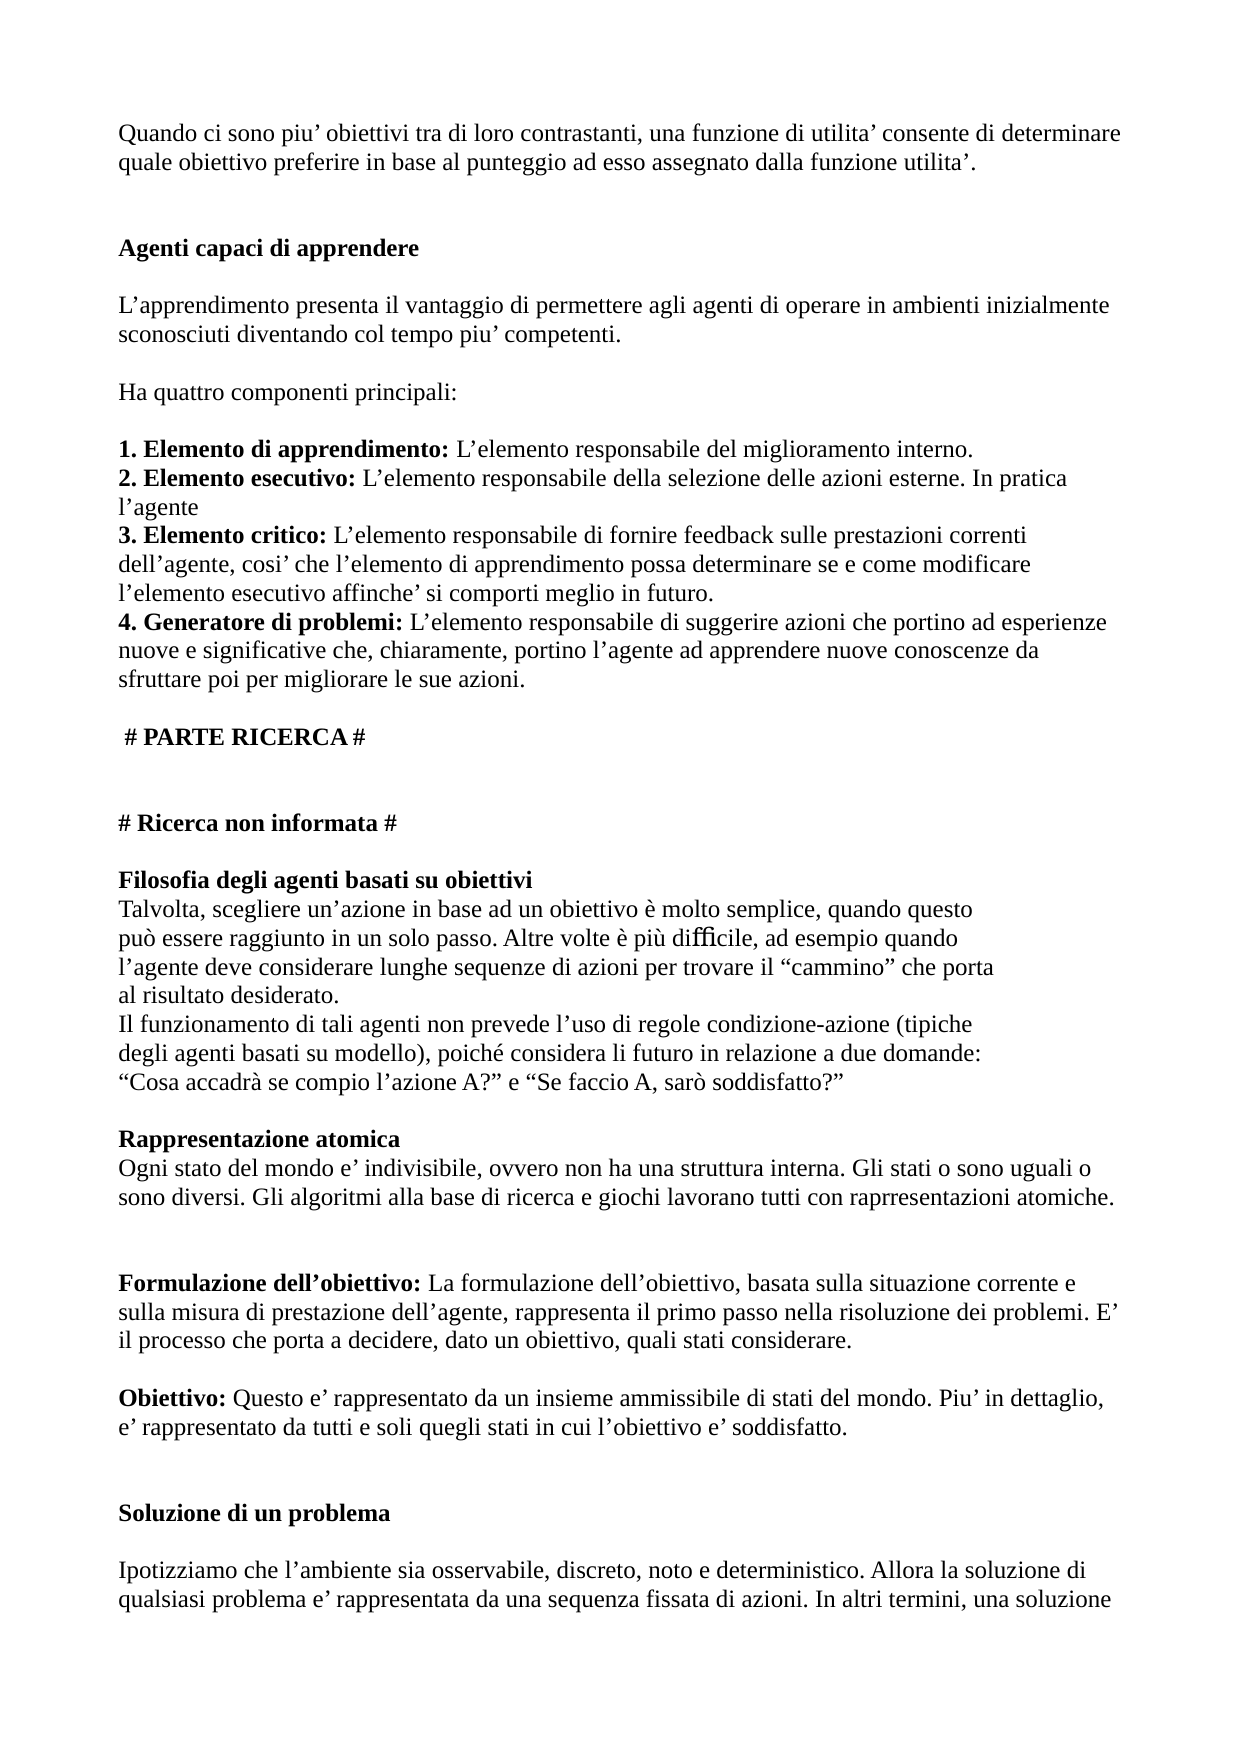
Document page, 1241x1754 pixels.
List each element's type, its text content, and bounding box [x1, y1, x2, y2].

text Agenti capaci di apprendere [118, 233, 1122, 262]
text Rappresentazione atomica [118, 1124, 1122, 1153]
text # Ricerca non informata # [118, 808, 1122, 837]
text Ipotizziamo che l’ambiente sia osservabile, discreto, noto e deterministico. Allora la soluzione di qualsiasi problema e’ rappresentata da una sequenza fissata di azioni. In altri termini, una soluzione [118, 1556, 1122, 1613]
text 2. Elemento esecutivo: L’elemento responsabile della selezione delle azioni esterne. In pratica l’agente [118, 463, 1122, 521]
text L’apprendimento presenta il vantaggio di permettere agli agenti di operare in ambienti inizialmente sconosciuti diventando col tempo piu’ competenti. [118, 291, 1122, 348]
text può essere raggiunto in un solo passo. Altre volte è più diﬃcile, ad esempio quando [118, 923, 1122, 952]
text Formulazione dell’obiettivo: La formulazione dell’obiettivo, basata sulla situazione corrente e sulla misura di prestazione dell’agente, rappresenta il primo passo nella risoluzione dei problemi. E’ il processo che porta a decidere, dato un obiettivo, quali stati considerare. [118, 1268, 1122, 1354]
text al risultato desiderato. [118, 981, 1122, 1009]
text 4. Generatore di problemi: L’elemento responsabile di suggerire azioni che portino ad esperienze nuove e significative che, chiaramente, portino l’agente ad apprendere nuove conoscenze da sfruttare poi per migliorare le sue azioni. [118, 607, 1122, 693]
text l’agente deve considerare lunghe sequenze di azioni per trovare il “cammino” che porta [118, 952, 1122, 981]
text Talvolta, scegliere un’azione in base ad un obiettivo è molto semplice, quando questo [118, 894, 1122, 923]
text Obiettivo: Questo e’ rappresentato da un insieme ammissibile di stati del mondo. Piu’ in dettaglio, e’ rappresentato da tutti e soli quegli stati in cui l’obiettivo e’ soddisfatto. [118, 1383, 1122, 1441]
text Il funzionamento di tali agenti non prevede l’uso di regole condizione-azione (tipiche [118, 1009, 1122, 1038]
text Filosofia degli agenti basati su obiettivi [118, 866, 1122, 894]
text degli agenti basati su modello), poiché considera li futuro in relazione a due domande: [118, 1038, 1122, 1067]
text Ogni stato del mondo e’ indivisibile, ovvero non ha una struttura interna. Gli stati o sono uguali o sono diversi. Gli algoritmi alla base di ricerca e giochi lavorano tutti con raprresentazioni atomiche. [118, 1153, 1122, 1211]
text Soluzione di un problema [118, 1498, 1122, 1527]
text 1. Elemento di apprendimento: L’elemento responsabile del miglioramento interno. [118, 434, 1122, 463]
text Ha quattro componenti principali: [118, 377, 1122, 406]
text # PARTE RICERCA # [118, 722, 1122, 751]
text “Cosa accadrà se compio l’azione A?” e “Se faccio A, sarò soddisfatto?” [118, 1067, 1122, 1096]
text Quando ci sono piu’ obiettivi tra di loro contrastanti, una funzione di utilita’ consente di determinare quale obiettivo preferire in base al punteggio ad esso assegnato dalla funzione utilita’. [118, 118, 1122, 176]
text 3. Elemento critico: L’elemento responsabile di fornire feedback sulle prestazioni correnti dell’agente, cosi’ che l’elemento di apprendimento possa determinare se e come modificare l’elemento esecutivo affinche’ si comporti meglio in futuro. [118, 521, 1122, 607]
